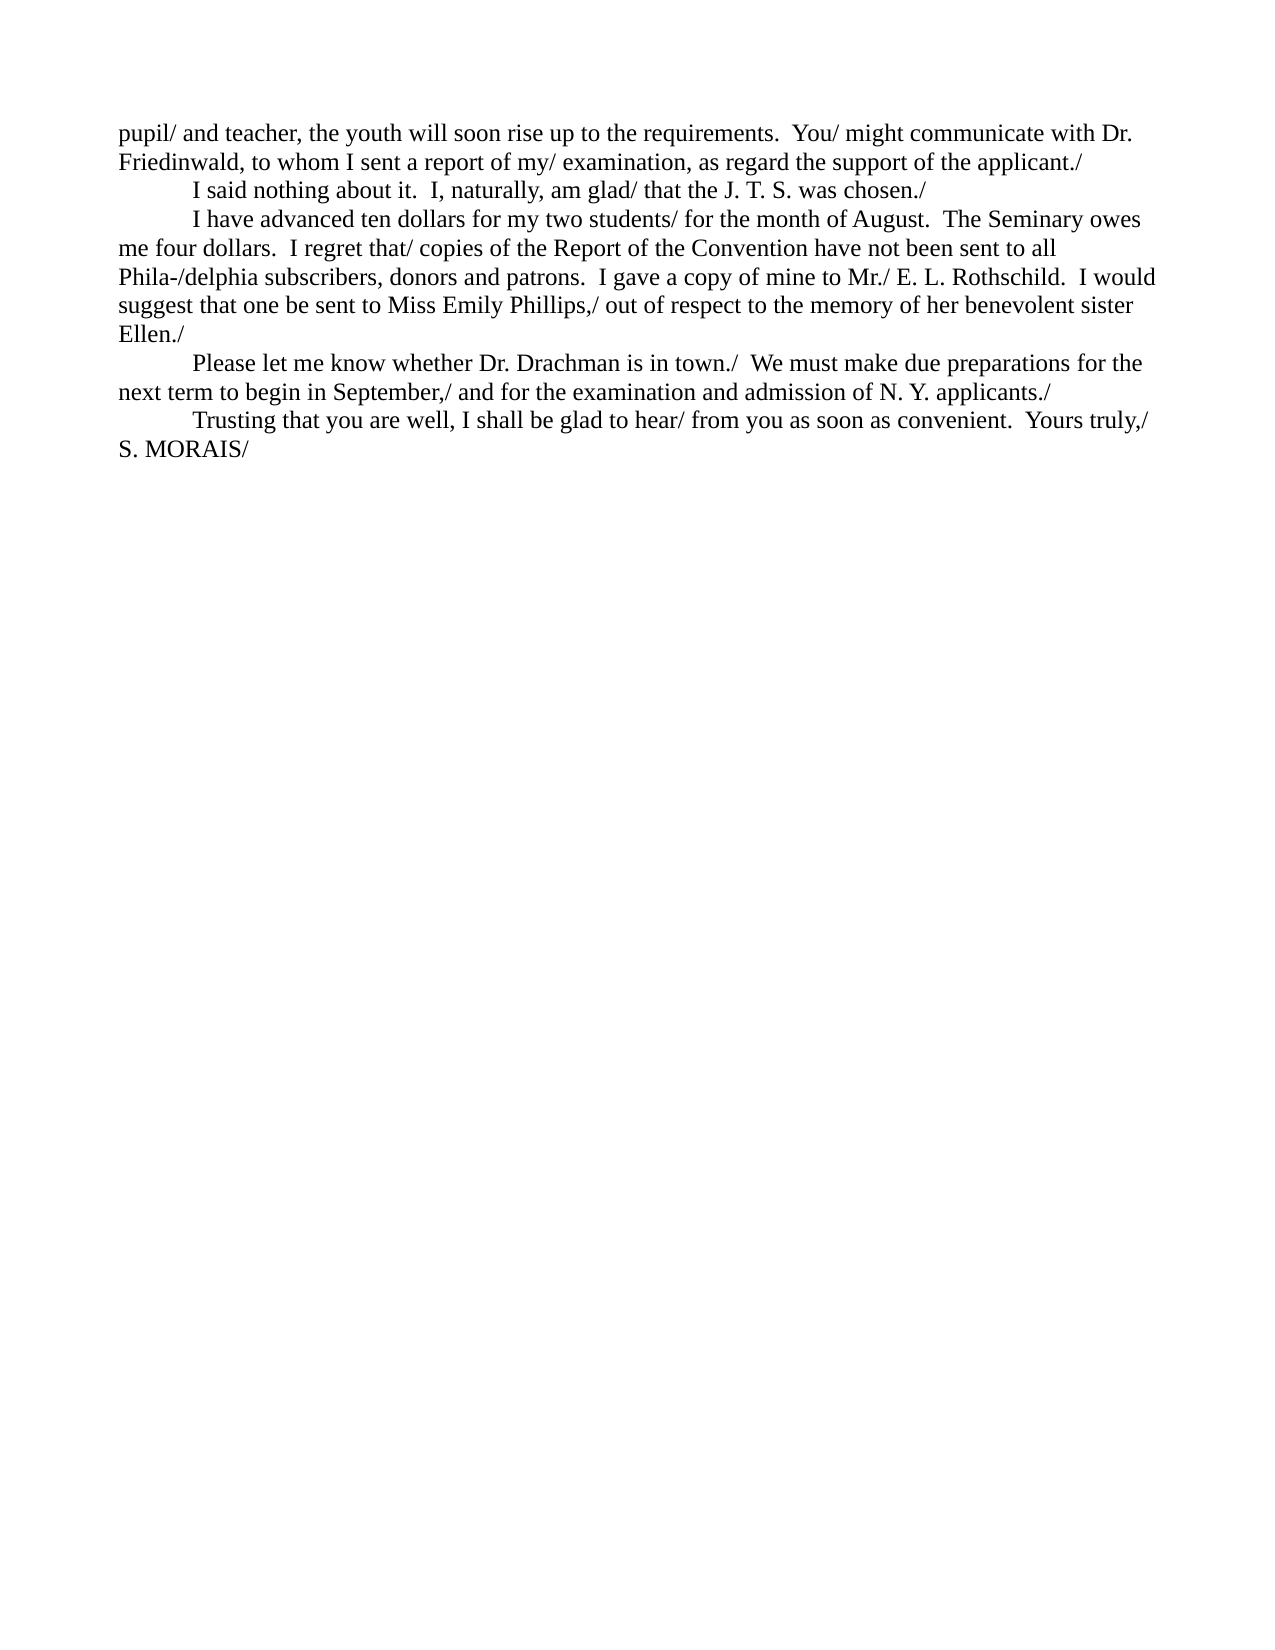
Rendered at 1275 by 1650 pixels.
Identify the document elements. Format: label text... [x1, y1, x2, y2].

text I said nothing about it. I, naturally, am glad/ that the J. T. S. was chosen./ [118, 176, 1157, 204]
text pupil/ and teacher, the youth will soon rise up to the requirements. You/ might communicate with Dr. Friedinwald, to whom I sent a report of my/ examination, as regard the support of the applicant./ [118, 118, 1157, 176]
text I have advanced ten dollars for my two students/ for the month of August. The Seminary owes me four dollars. I regret that/ copies of the Report of the Convention have not been sent to all Phila-/delphia subscribers, donors and patrons. I gave a copy of mine to Mr./ E. L. Rothschild. I would suggest that one be sent to Miss Emily Phillips,/ out of respect to the memory of her benevolent sister Ellen./ [118, 204, 1157, 348]
text Trusting that you are well, I shall be glad to hear/ from you as soon as convenient. Yours truly,/ S. MORAIS/ [118, 406, 1157, 463]
text Please let me know whether Dr. Drachman is in town./ We must make due preparations for the next term to begin in September,/ and for the examination and admission of N. Y. applicants./ [118, 348, 1157, 406]
